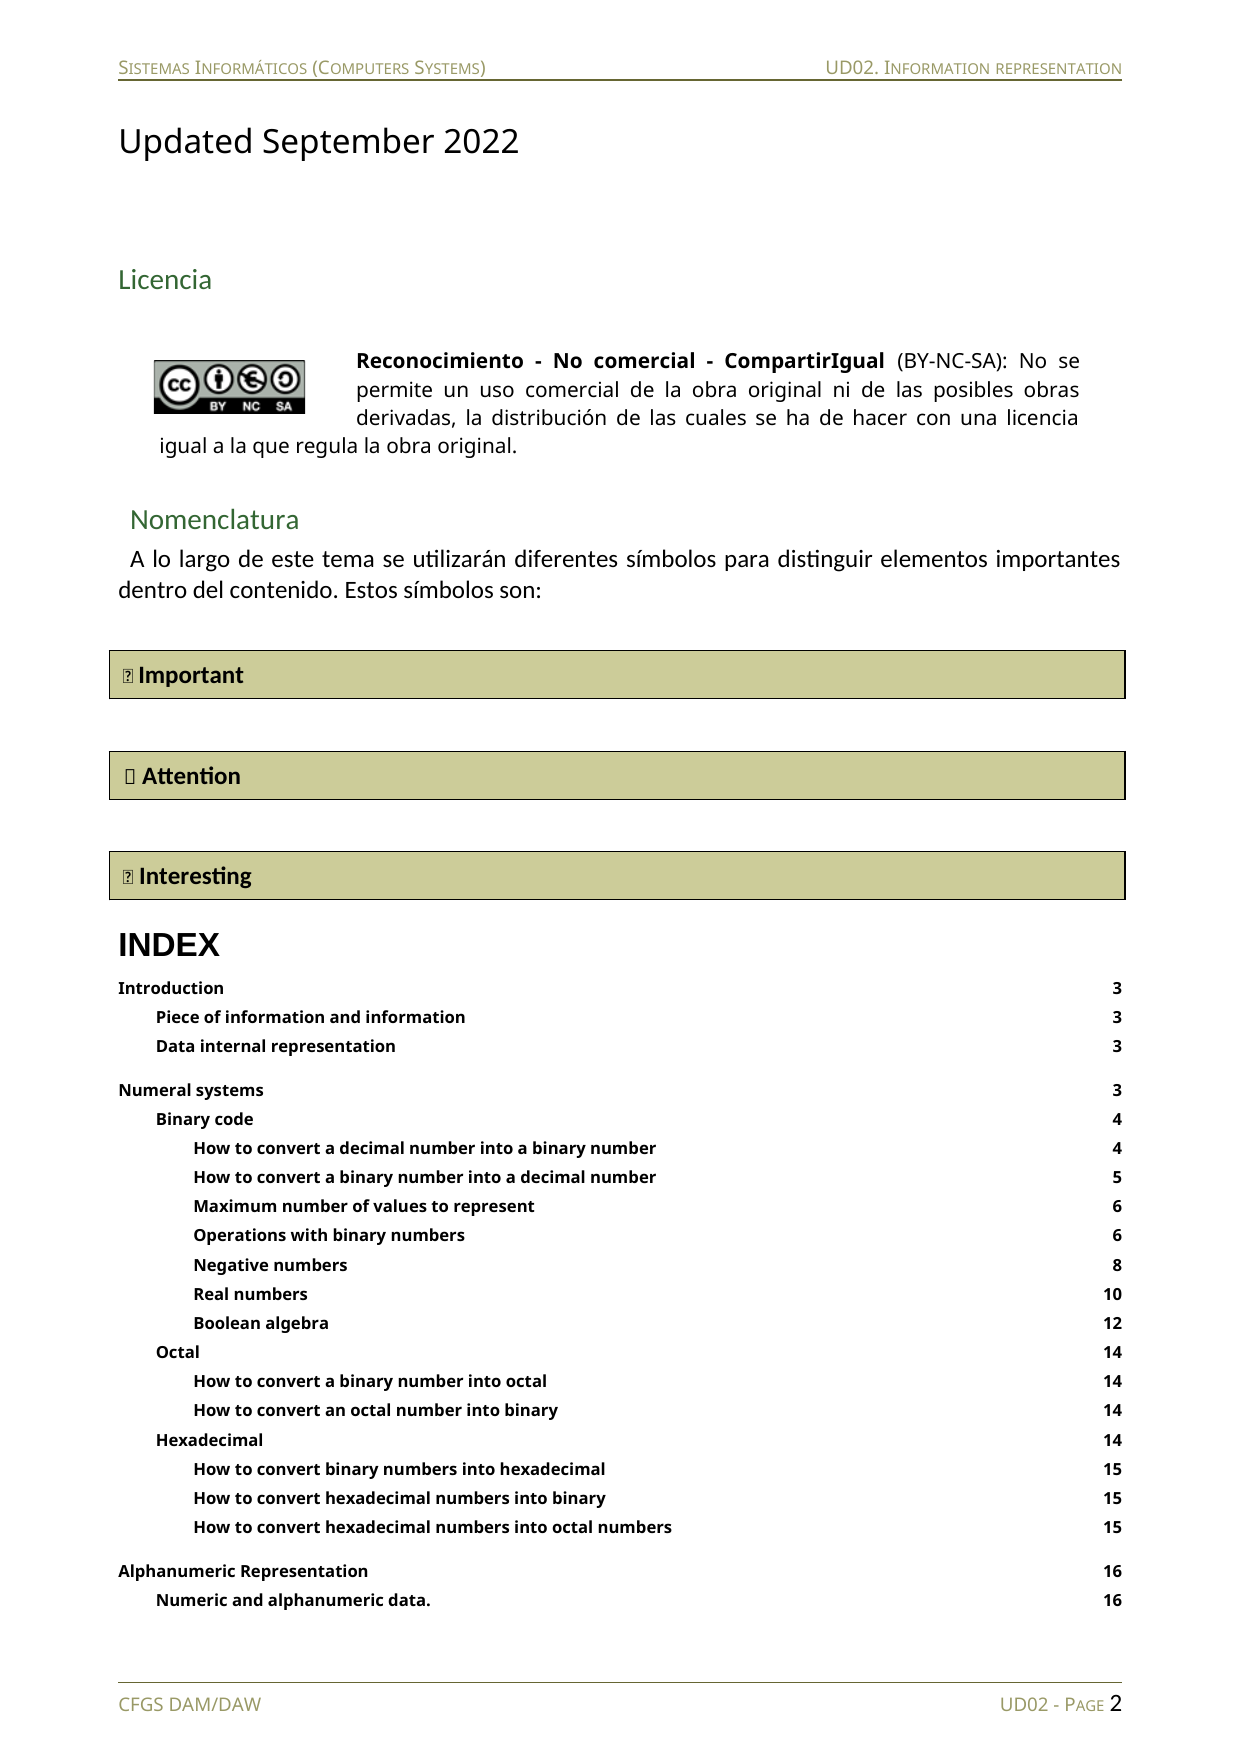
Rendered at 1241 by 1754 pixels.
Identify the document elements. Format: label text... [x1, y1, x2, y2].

text ❕ Attention [110, 752, 1124, 799]
text Real numbers 10 [193, 1282, 1122, 1305]
text Data internal representation 3 [156, 1035, 1122, 1057]
text Introduction 3 [118, 976, 1122, 999]
text Negative numbers 8 [193, 1253, 1122, 1276]
text How to convert a decimal number into a binary number 4 [193, 1137, 1122, 1159]
text Alphanumeric Representation 16 [118, 1559, 1122, 1582]
text Numeric and alphanumeric data. 16 [156, 1588, 1122, 1611]
text 💬 Interesting [110, 852, 1124, 899]
text Boolean algebra 12 [193, 1312, 1122, 1334]
text How to convert a binary number into a decimal number 5 [193, 1166, 1122, 1188]
text Numeral systems 3 [118, 1078, 1122, 1101]
text Operations with binary numbers 6 [193, 1224, 1122, 1247]
text Nomenclatura [118, 501, 1122, 537]
text Maximum number of values to represent 6 [193, 1195, 1122, 1218]
text Updated September 2022 [118, 118, 1122, 163]
picture [153, 360, 306, 414]
text How to convert hexadecimal numbers into octal numbers 15 [193, 1516, 1122, 1538]
text Binary code 4 [156, 1107, 1122, 1130]
text How to convert hexadecimal numbers into binary 15 [193, 1487, 1122, 1509]
text Reconocimiento - No comercial - CompartirIgual (BY-NC-SA): No se permite un uso comercial de la obra original ni de las posibles obras derivadas, la distribución de las cuales se ha de hacer con una licencia igual a la que regula la obra original. [159, 346, 1080, 460]
text 📖 Important [110, 651, 1124, 698]
text How to convert an octal number into binary 14 [193, 1399, 1122, 1422]
text A lo largo de este tema se utilizarán diferentes símbolos para distinguir elementos importantes dentro del contenido. Estos símbolos son: [118, 543, 1122, 604]
text How to convert binary numbers into hexadecimal 15 [193, 1457, 1122, 1480]
text Octal 14 [156, 1341, 1122, 1363]
text Licencia [118, 261, 1122, 297]
text Piece of information and information 3 [156, 1006, 1122, 1028]
text How to convert a binary number into octal 14 [193, 1370, 1122, 1393]
text Hexadecimal 14 [156, 1428, 1122, 1451]
text INDEX [118, 925, 1122, 964]
